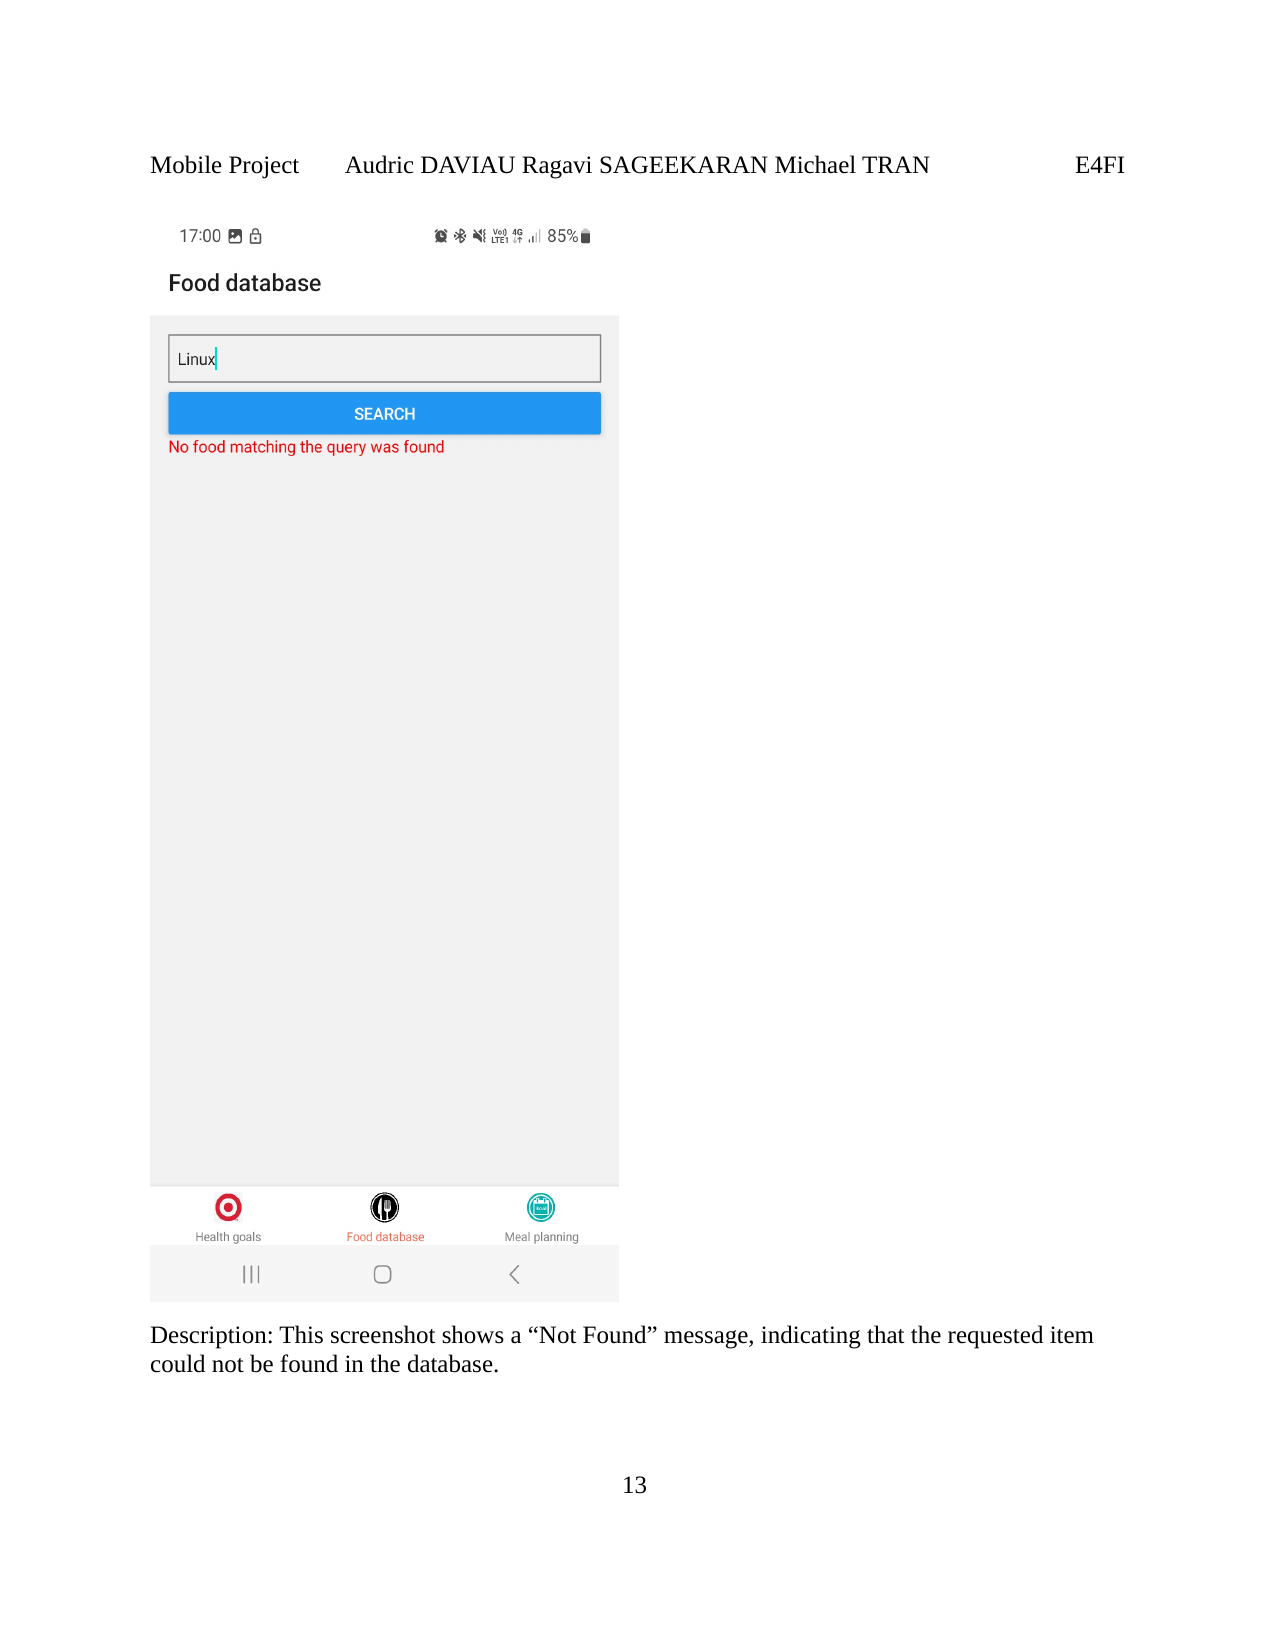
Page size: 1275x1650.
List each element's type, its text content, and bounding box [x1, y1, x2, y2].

picture [150, 208, 619, 1302]
text Description: This screenshot shows a “Not Found” message, indicating that the requested item could not be found in the database. [150, 1320, 1125, 1377]
